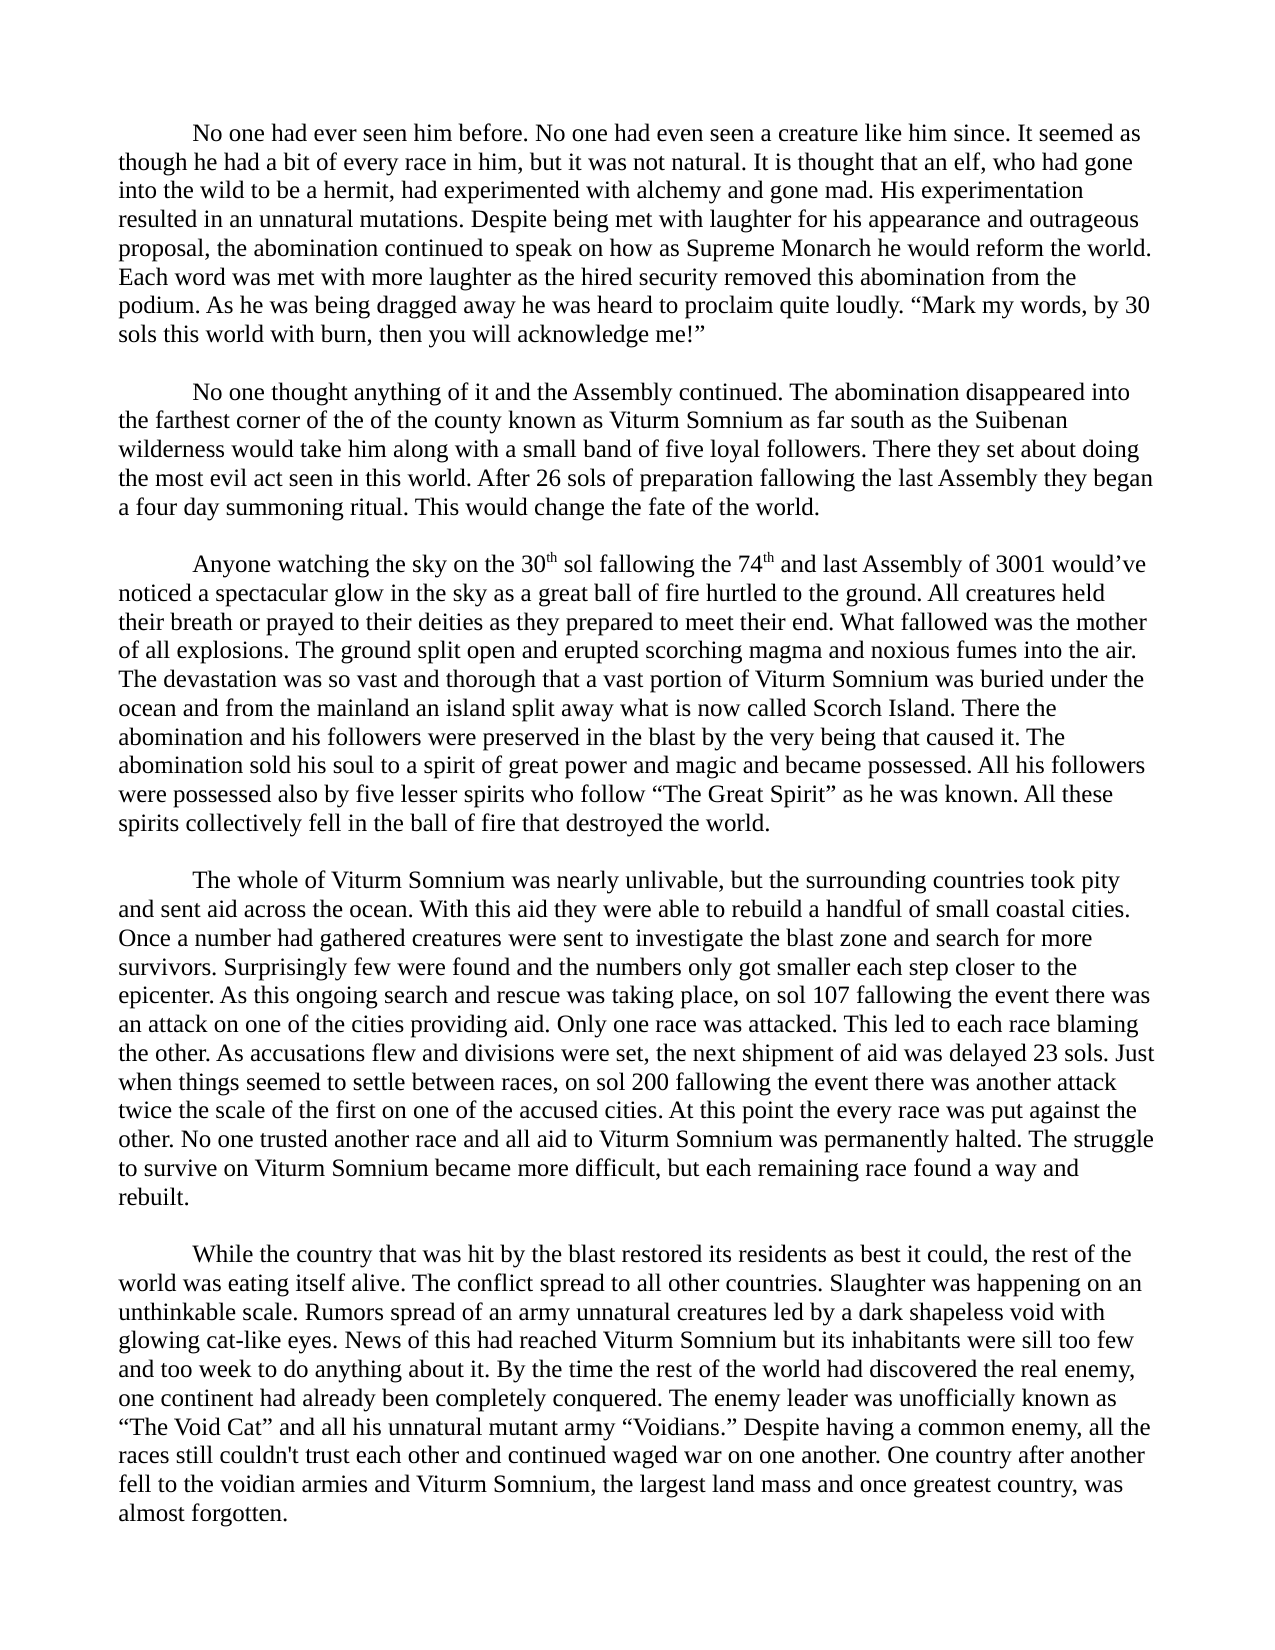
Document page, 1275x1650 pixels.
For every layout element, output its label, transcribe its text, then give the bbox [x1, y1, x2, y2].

text The whole of Viturm Somnium was nearly unlivable, but the surrounding countries took pity and sent aid across the ocean. With this aid they were able to rebuild a handful of small coastal cities. Once a number had gathered creatures were sent to investigate the blast zone and search for more survivors. Surprisingly few were found and the numbers only got smaller each step closer to the epicenter. As this ongoing search and rescue was taking place, on sol 107 fallowing the event there was an attack on one of the cities providing aid. Only one race was attacked. This led to each race blaming the other. As accusations flew and divisions were set, the next shipment of aid was delayed 23 sols. Just when things seemed to settle between races, on sol 200 fallowing the event there was another attack twice the scale of the first on one of the accused cities. At this point the every race was put against the other. No one trusted another race and all aid to Viturm Somnium was permanently halted. The struggle to survive on Viturm Somnium became more difficult, but each remaining race found a way and rebuilt. [118, 866, 1157, 1211]
text While the country that was hit by the blast restored its residents as best it could, the rest of the world was eating itself alive. The conflict spread to all other countries. Slaughter was happening on an unthinkable scale. Rumors spread of an army unnatural creatures led by a dark shapeless void with glowing cat-like eyes. News of this had reached Viturm Somnium but its inhabitants were sill too few and too week to do anything about it. By the time the rest of the world had discovered the real enemy, one continent had already been completely conquered. The enemy leader was unofficially known as “The Void Cat” and all his unnatural mutant army “Voidians.” Despite having a common enemy, all the races still couldn't trust each other and continued waged war on one another. One country after another fell to the voidian armies and Viturm Somnium, the largest land mass and once greatest country, was almost forgotten. [118, 1239, 1157, 1527]
text No one thought anything of it and the Assembly continued. The abomination disappeared into the farthest corner of the of the county known as Viturm Somnium as far south as the Suibenan wilderness would take him along with a small band of five loyal followers. There they set about doing the most evil act seen in this world. After 26 sols of preparation fallowing the last Assembly they began a four day summoning ritual. This would change the fate of the world. [118, 377, 1157, 521]
text Anyone watching the sky on the 30th sol fallowing the 74th and last Assembly of 3001 would’ve noticed a spectacular glow in the sky as a great ball of fire hurtled to the ground. All creatures held their breath or prayed to their deities as they prepared to meet their end. What fallowed was the mother of all explosions. The ground split open and erupted scorching magma and noxious fumes into the air. The devastation was so vast and thorough that a vast portion of Viturm Somnium was buried under the ocean and from the mainland an island split away what is now called Scorch Island. There the abomination and his followers were preserved in the blast by the very being that caused it. The abomination sold his soul to a spirit of great power and magic and became possessed. All his followers were possessed also by five lesser spirits who follow “The Great Spirit” as he was known. All these spirits collectively fell in the ball of fire that destroyed the world. [118, 549, 1157, 837]
text No one had ever seen him before. No one had even seen a creature like him since. It seemed as though he had a bit of every race in him, but it was not natural. It is thought that an elf, who had gone into the wild to be a hermit, had experimented with alchemy and gone mad. His experimentation resulted in an unnatural mutations. Despite being met with laughter for his appearance and outrageous proposal, the abomination continued to speak on how as Supreme Monarch he would reform the world. Each word was met with more laughter as the hired security removed this abomination from the podium. As he was being dragged away he was heard to proclaim quite loudly. “Mark my words, by 30 sols this world with burn, then you will acknowledge me!” [118, 118, 1157, 348]
